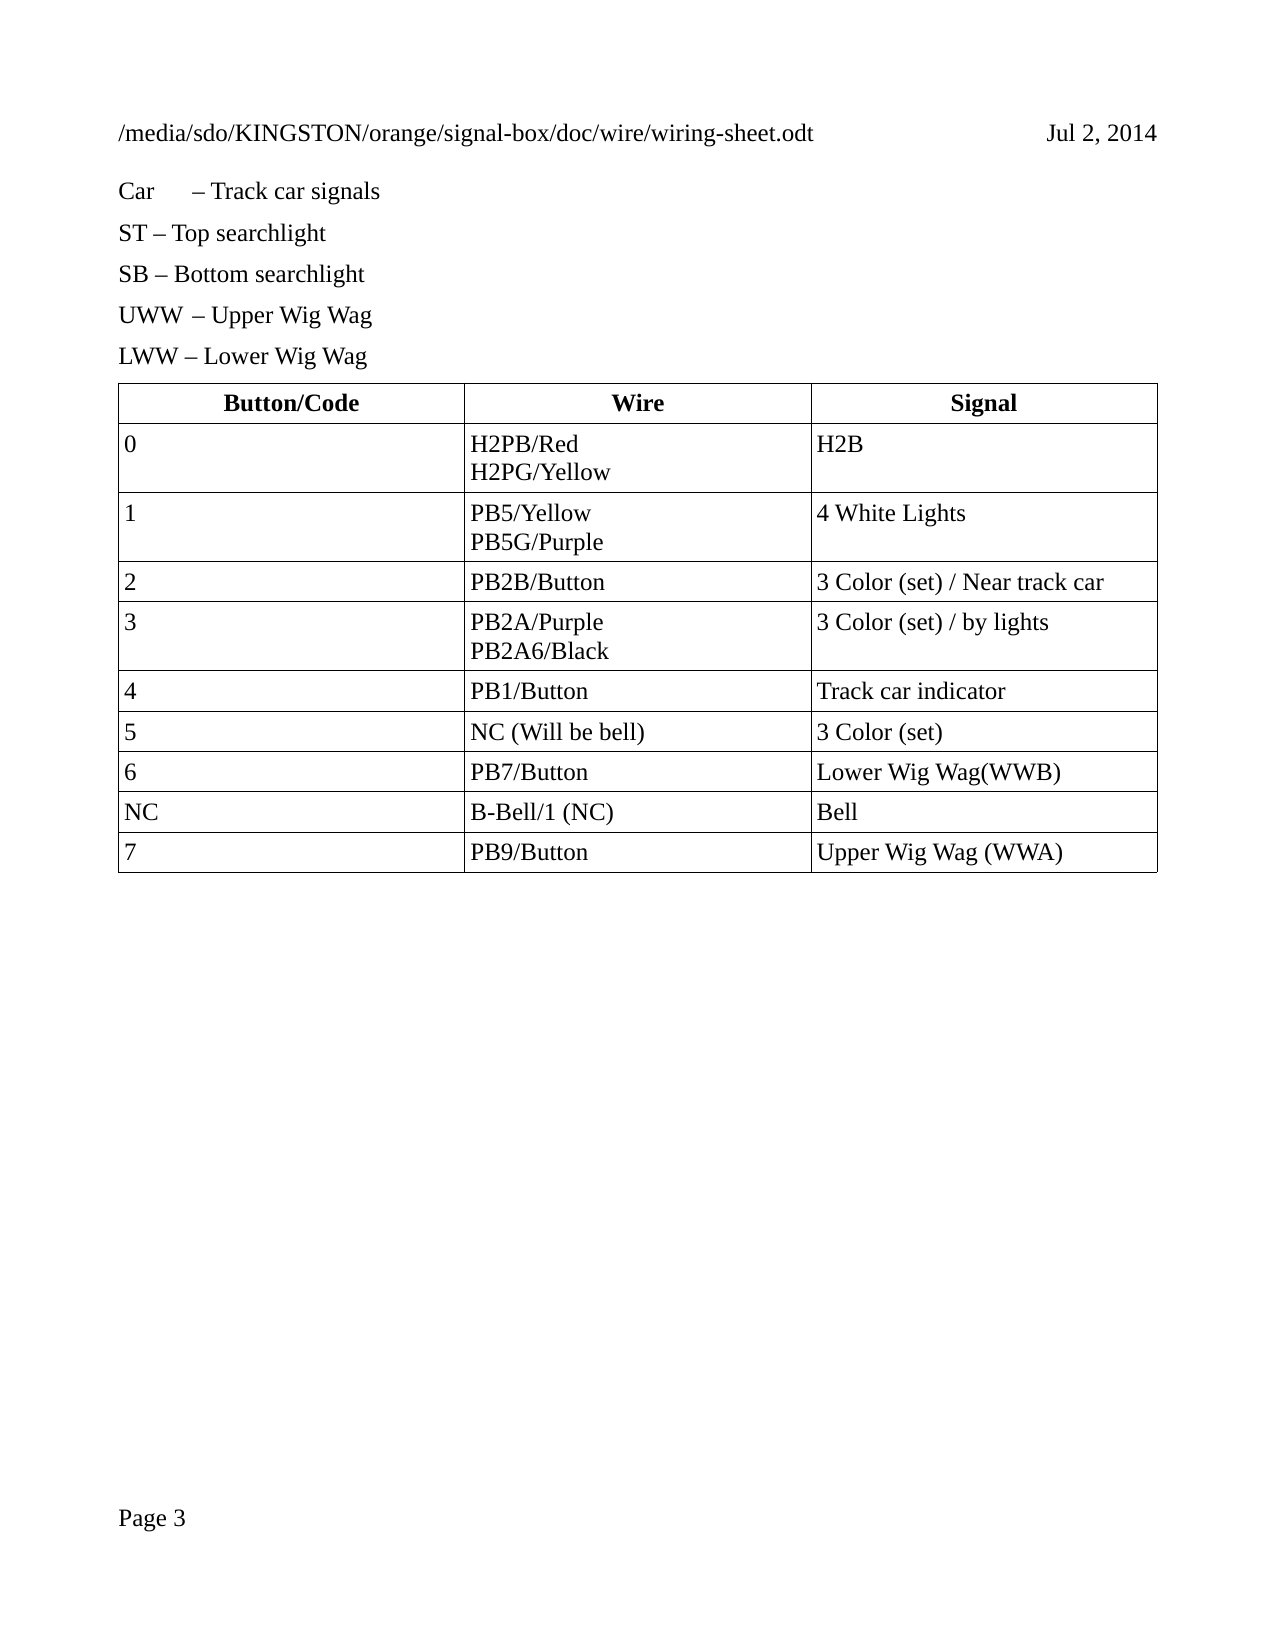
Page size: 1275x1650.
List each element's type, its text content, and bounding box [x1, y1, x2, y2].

text Car – Track car signals [118, 176, 1157, 205]
table_header Signal [812, 384, 1157, 423]
table_cell Track car indicator [812, 671, 1157, 711]
table_cell 1 [119, 493, 464, 561]
table_cell PB2B/Button [465, 562, 811, 601]
text ST – Top searchlight [118, 218, 1157, 246]
table_cell Bell [812, 792, 1157, 832]
table_cell PB2A/Purple PB2A6/Black [465, 602, 811, 670]
table_cell Upper Wig Wag (WWA) [812, 833, 1157, 872]
table_cell 0 [119, 424, 464, 492]
text LWW – Lower Wig Wag [118, 341, 1157, 370]
table_cell 5 [119, 712, 464, 751]
table_cell 3 Color (set) / by lights [812, 602, 1157, 670]
table_cell NC (Will be bell) [465, 712, 811, 751]
table_header Wire [465, 384, 811, 423]
table_cell 3 Color (set) / Near track car [812, 562, 1157, 601]
table_cell 3 [119, 602, 464, 670]
table_cell H2PB/Red H2PG/Yellow [465, 424, 811, 492]
table_cell PB1/Button [465, 671, 811, 711]
table_cell 2 [119, 562, 464, 601]
table_cell H2B [812, 424, 1157, 492]
table_cell 6 [119, 752, 464, 791]
table_cell PB7/Button [465, 752, 811, 791]
table_cell 4 [119, 671, 464, 711]
table_cell B-Bell/1 (NC) [465, 792, 811, 832]
table_cell 7 [119, 833, 464, 872]
table_cell 3 Color (set) [812, 712, 1157, 751]
table_cell PB5/Yellow PB5G/Purple [465, 493, 811, 561]
table_cell Lower Wig Wag(WWB) [812, 752, 1157, 791]
table_cell 4 White Lights [812, 493, 1157, 561]
table_header Button/Code [119, 384, 464, 423]
table_cell NC [119, 792, 464, 832]
table_cell PB9/Button [465, 833, 811, 872]
text SB – Bottom searchlight [118, 259, 1157, 288]
text UWW – Upper Wig Wag [118, 300, 1157, 329]
